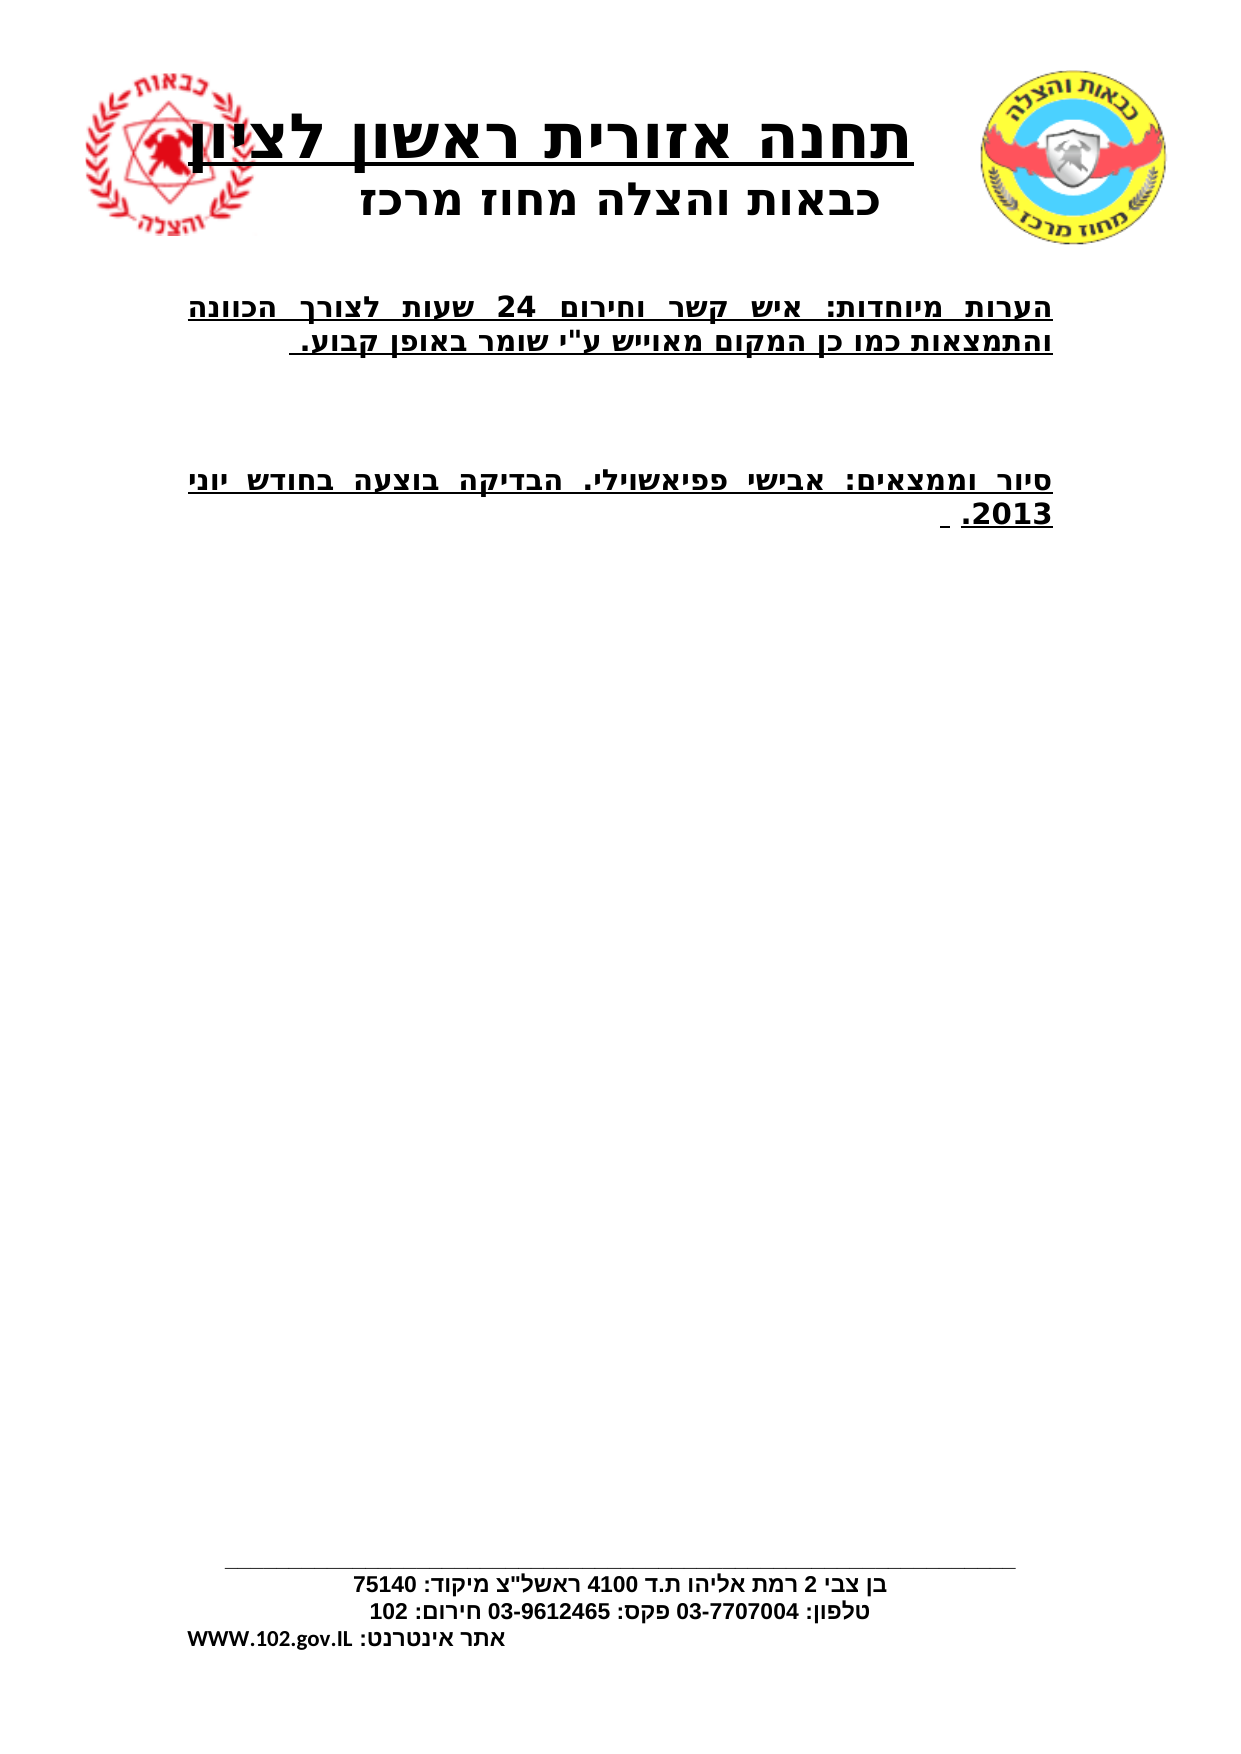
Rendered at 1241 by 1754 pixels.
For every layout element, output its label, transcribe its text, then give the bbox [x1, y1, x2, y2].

text הערות מיוחדות: איש קשר וחירום 24 שעות לצורך הכוונה והתמצאות כמו כן המקום מאוייש ע"י שומר באופן קבוע. [187, 320, 1053, 358]
text סיור וממצאים: אבישי פפיאשוילי. הבדיקה בוצעה בחודש יוני 2013. [187, 463, 1053, 531]
text הערות מיוחדות: איש קשר וחירום 24 שעות לצורך הכוונה והתמצאות כמו כן המקום מאוייש ע"י שומר באופן קבוע. [187, 290, 1053, 319]
